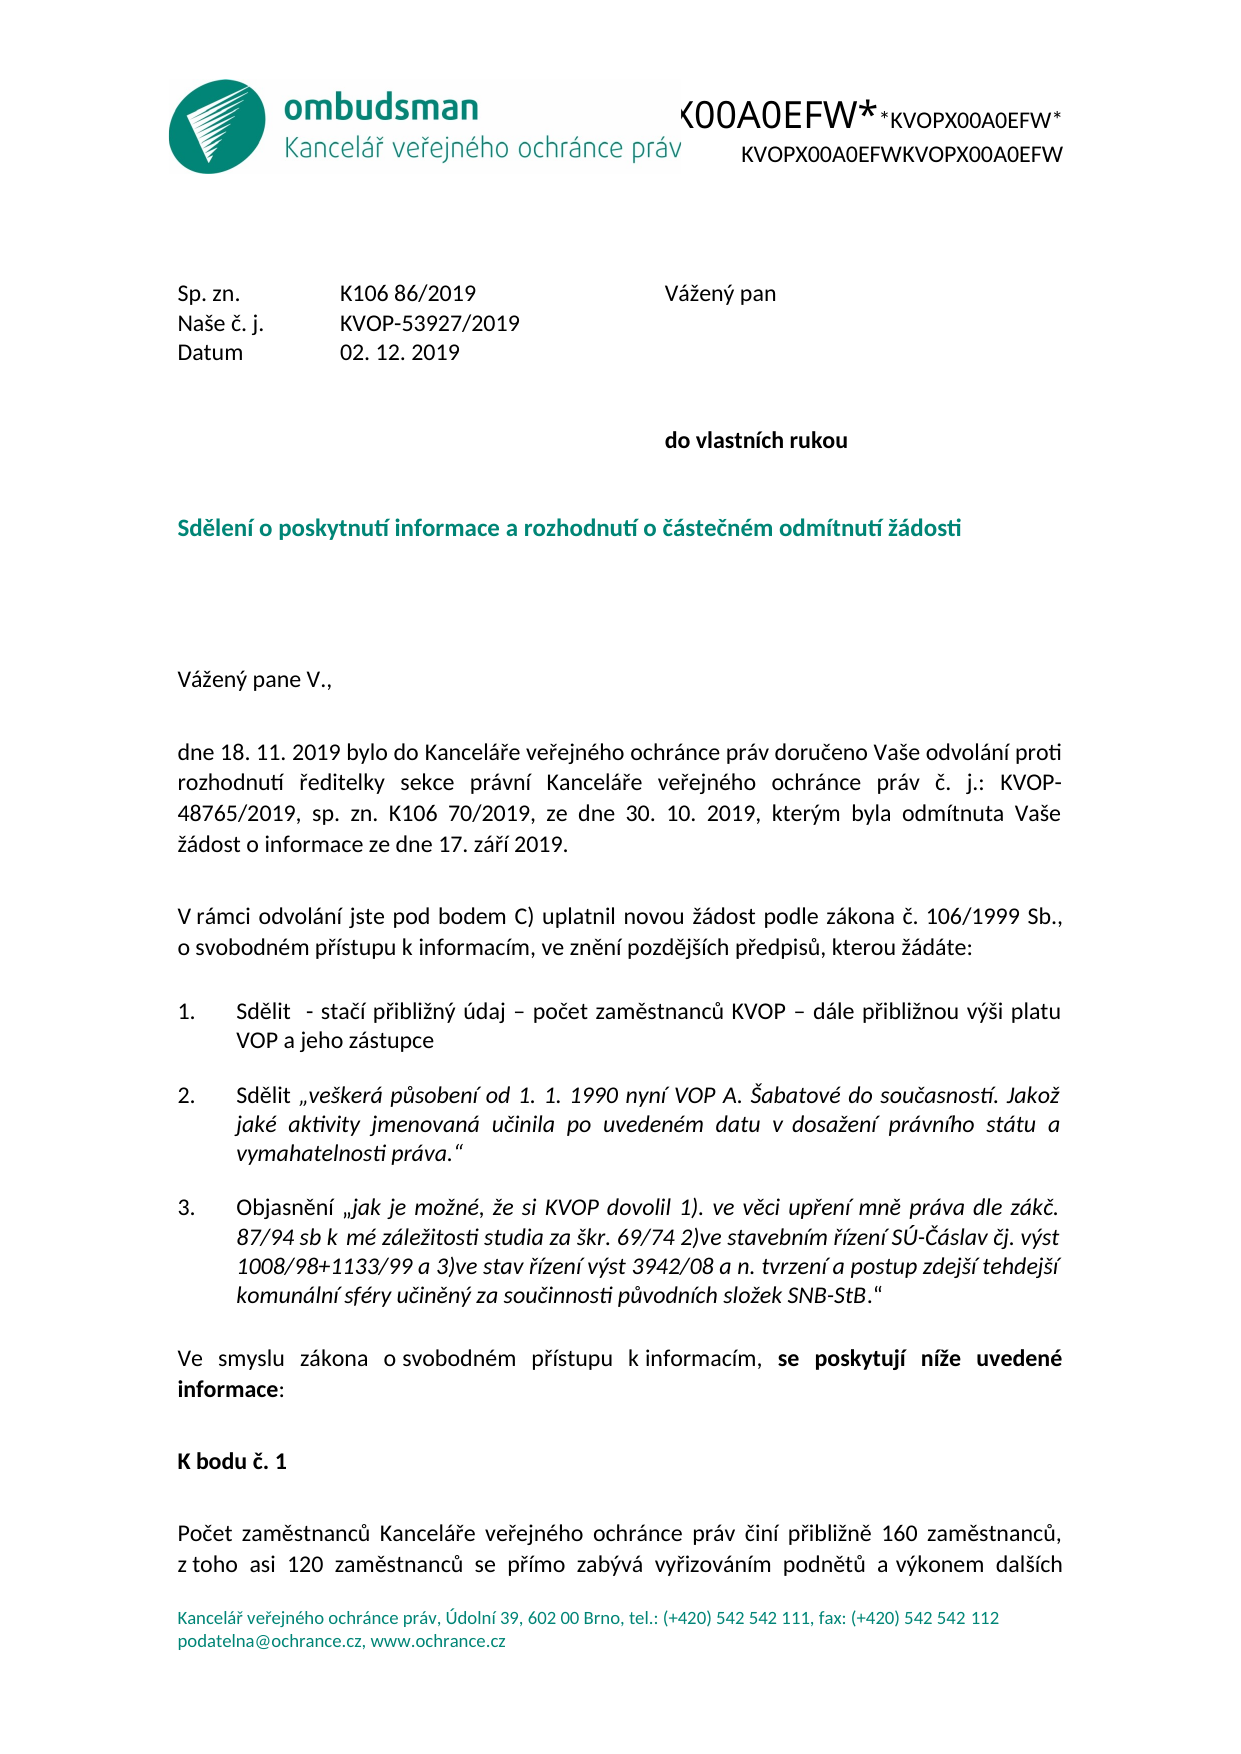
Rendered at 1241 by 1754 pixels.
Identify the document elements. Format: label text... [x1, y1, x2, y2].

text V rámci odvolání jste pod bodem C) uplatnil novou žádost podle zákona č. 106/1999 Sb., o svobodném přístupu k informacím, ve znění pozdějších předpisů, kterou žádáte: [177, 901, 1063, 961]
list Sdělit „veškerá působení od 1. 1. 1990 nyní VOP A. Šabatové do současností. Jakož jaké aktivity jmenovaná učinila po uvedeném datu v dosažení právního státu a vymahatelnosti práva.“ [177, 1080, 1063, 1167]
text K bodu č. 1 [177, 1446, 1063, 1475]
table_header K106 86/2019 KVOP-53927/2019 02. 12. 2019 [340, 220, 664, 513]
text Ve smyslu zákona o svobodném přístupu k informacím, se poskytují níže uvedené informace: [177, 1343, 1063, 1403]
text dne 18. 11. 2019 bylo do Kanceláře veřejného ochránce práv doručeno Vaše odvolání proti rozhodnutí ředitelky sekce právní Kanceláře veřejného ochránce práv č. j.: KVOP-48765/2019, sp. zn. K106 70/2019, ze dne 30. 10. 2019, kterým byla odmítnuta Vaše žádost o informace ze dne 17. září 2019. [177, 737, 1063, 858]
text Počet zaměstnanců Kanceláře veřejného ochránce práv činí přibližně 160 zaměstnanců, z toho asi 120 zaměstnanců se přímo zabývá vyřizováním podnětů a výkonem dalších [177, 1518, 1063, 1578]
table_header Vážený pan do vlastních rukou [665, 220, 1085, 513]
text Vážený pane V., [177, 664, 1063, 694]
table_header Sp. zn. Naše č. j. Datum [177, 220, 340, 513]
list Objasnění „jak je možné, že si KVOP dovolil 1). ve věci upření mně práva dle zákč. 87/94 sb k mé záležitosti studia za škr. 69/74 2)ve stavebním řízení SÚ-Čáslav čj. výst 1008/98+1133/99 a 3)ve stav řízení výst 3942/08 a n. tvrzení a postup zdejší tehdejší komunální sféry učiněný za součinnosti původních složek SNB-StB.“ [177, 1192, 1063, 1309]
subtitle Sdělení o poskytnutí informace a rozhodnutí o částečném odmítnutí žádosti [177, 513, 1063, 543]
list Sdělit - stačí přibližný údaj – počet zaměstnanců KVOP – dále přibližnou výši platu VOP a jeho zástupce [177, 996, 1063, 1055]
